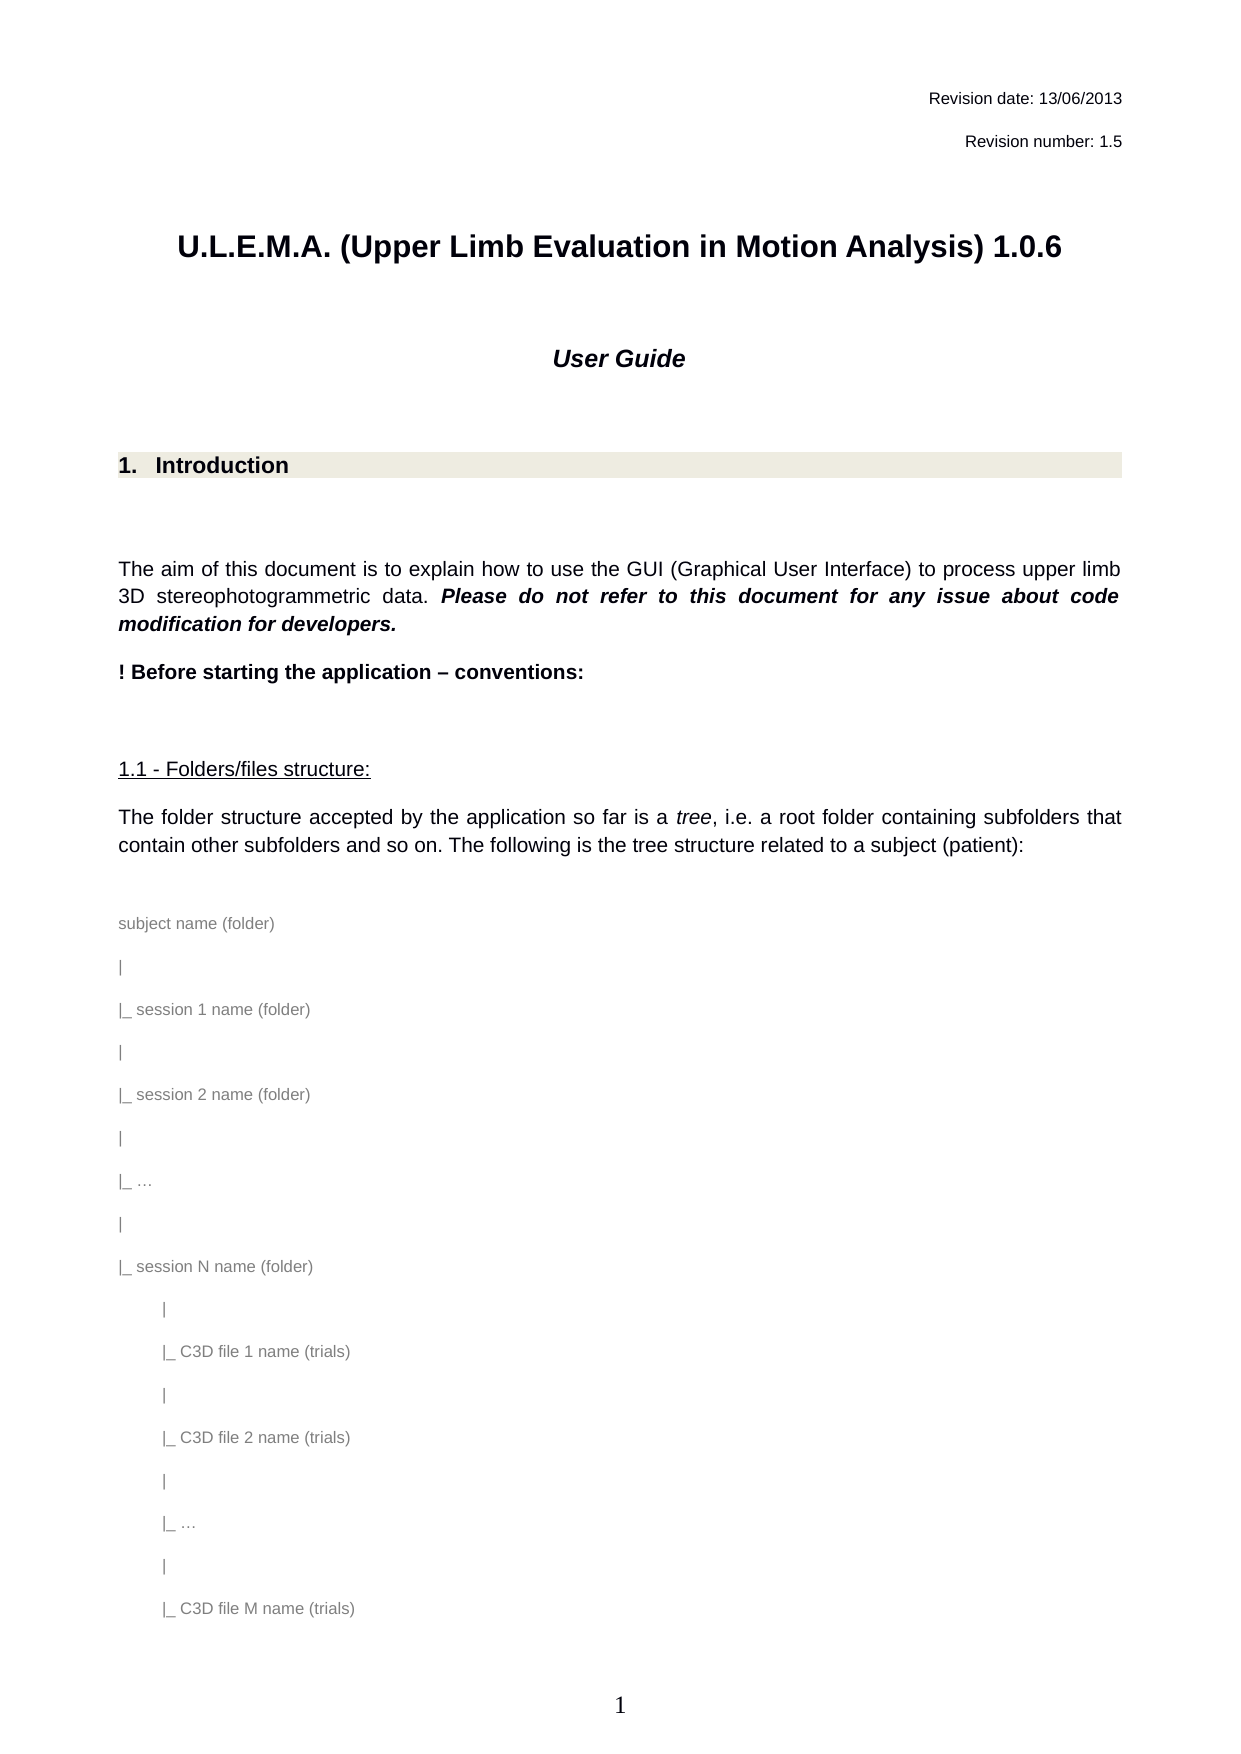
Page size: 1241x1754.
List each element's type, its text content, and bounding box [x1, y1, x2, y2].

text |_ C3D file 1 name (trials) [118, 1342, 1122, 1361]
text | [118, 1042, 1122, 1061]
text |_ session 1 name (folder) [118, 999, 1122, 1019]
text subject name (folder) [118, 914, 1122, 933]
text |_ session N name (folder) [118, 1256, 1122, 1276]
text | [118, 1556, 1122, 1575]
text |_ C3D file 2 name (trials) [118, 1428, 1122, 1447]
text |_ … [118, 1171, 1122, 1190]
text | [118, 1385, 1122, 1404]
text 1.1 - Folders/files structure: [118, 757, 1122, 781]
text Revision date: 13/06/2013 [118, 89, 1122, 108]
list Introduction [118, 452, 1122, 478]
text | [118, 957, 1122, 976]
text | [118, 1299, 1122, 1318]
text U.L.E.M.A. (Upper Limb Evaluation in Motion Analysis) 1.0.6 [118, 228, 1122, 264]
text | [118, 1213, 1122, 1233]
text | [118, 1128, 1122, 1147]
text Revision number: 1.5 [118, 131, 1122, 151]
text |_ … [118, 1513, 1122, 1532]
text User Guide [118, 344, 1122, 373]
text The aim of this document is to explain how to use the GUI (Graphical User Interface) to process upper limb 3D stereophotogrammetric data. Please do not refer to this document for any issue about code modification for developers. [118, 557, 1122, 636]
text ! Before starting the application – conventions: [118, 660, 1122, 684]
text The folder structure accepted by the application so far is a tree, i.e. a root folder containing subfolders that contain other subfolders and so on. The following is the tree structure related to a subject (patient): [118, 805, 1122, 856]
text |_ session 2 name (folder) [118, 1085, 1122, 1104]
text | [118, 1470, 1122, 1489]
text |_ C3D file M name (trials) [118, 1599, 1122, 1618]
